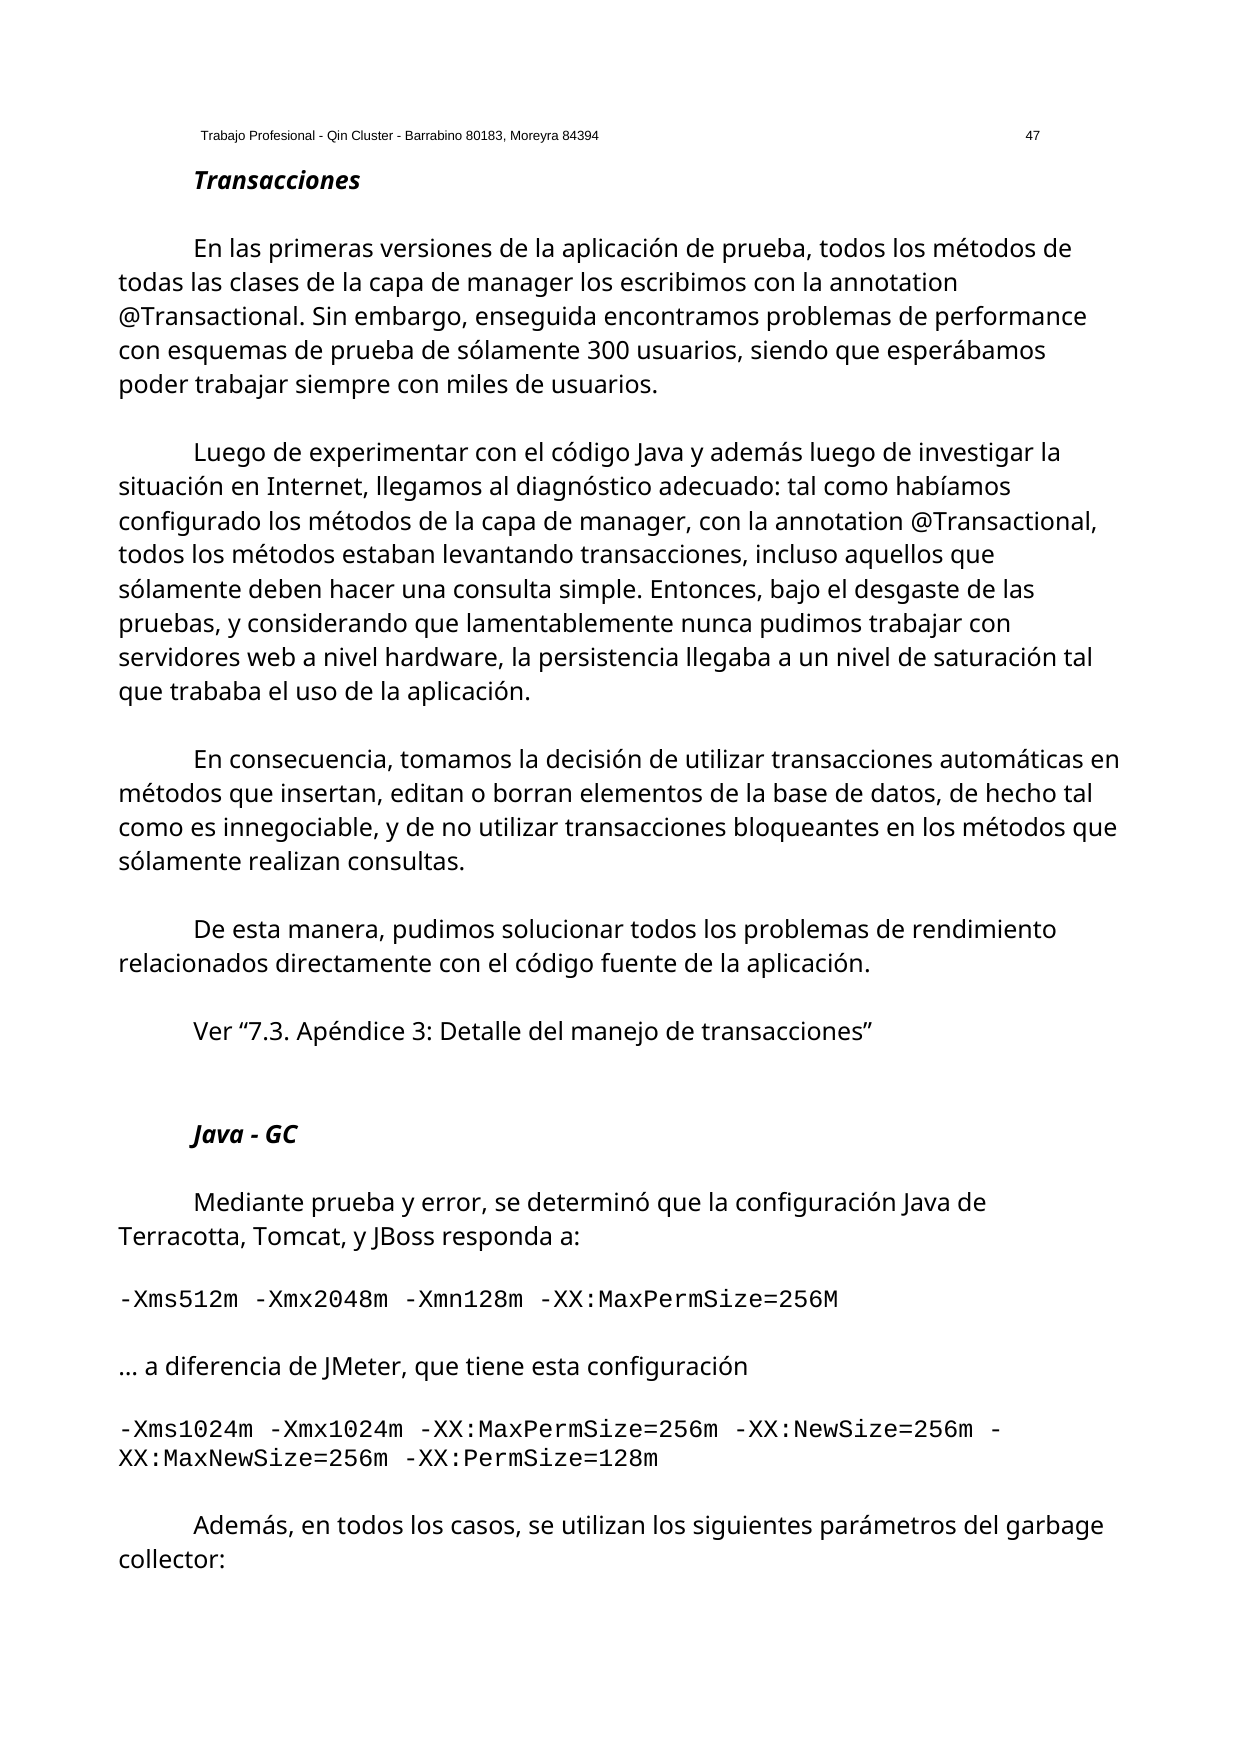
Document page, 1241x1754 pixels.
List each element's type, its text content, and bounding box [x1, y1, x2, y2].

text Mediante prueba y error, se determinó que la configuración Java de Terracotta, Tomcat, y JBoss responda a: [118, 1184, 1122, 1252]
text En las primeras versiones de la aplicación de prueba, todos los métodos de todas las clases de la capa de manager los escribimos con la annotation @Transactional. Sin embargo, enseguida encontramos problemas de performance con esquemas de prueba de sólamente 300 usuarios, siendo que esperábamos poder trabajar siempre con miles de usuarios. [118, 231, 1122, 401]
text Ver “7.3. Apéndice 3: Detalle del manejo de transacciones” [118, 1014, 1122, 1048]
text En consecuencia, tomamos la decisión de utilizar transacciones automáticas en métodos que insertan, editan o borran elementos de la base de datos, de hecho tal como es innegociable, y de no utilizar transacciones bloqueantes en los métodos que sólamente realizan consultas. [118, 742, 1122, 878]
text Java - GC [118, 1116, 1122, 1150]
text Luego de experimentar con el código Java y además luego de investigar la situación en Internet, llegamos al diagnóstico adecuado: tal como habíamos configurado los métodos de la capa de manager, con la annotation @Transactional, todos los métodos estaban levantando transacciones, incluso aquellos que sólamente deben hacer una consulta simple. Entonces, bajo el desgaste de las pruebas, y considerando que lamentablemente nunca pudimos trabajar con servidores web a nivel hardware, la persistencia llegaba a un nivel de saturación tal que trababa el uso de la aplicación. [118, 435, 1122, 707]
text Transacciones [118, 162, 1122, 197]
text Además, en todos los casos, se utilizan los siguientes parámetros del garbage collector: [118, 1508, 1122, 1576]
text … a diferencia de JMeter, que tiene esta configuración [118, 1349, 1122, 1383]
text -Xms512m -Xmx2048m -Xmn128m -XX:MaxPermSize=256M [118, 1287, 1122, 1315]
text De esta manera, pudimos solucionar todos los problemas de rendimiento relacionados directamente con el código fuente de la aplicación. [118, 912, 1122, 980]
text -Xms1024m -Xmx1024m -XX:MaxPermSize=256m -XX:NewSize=256m -XX:MaxNewSize=256m -XX:PermSize=128m [118, 1417, 1122, 1474]
